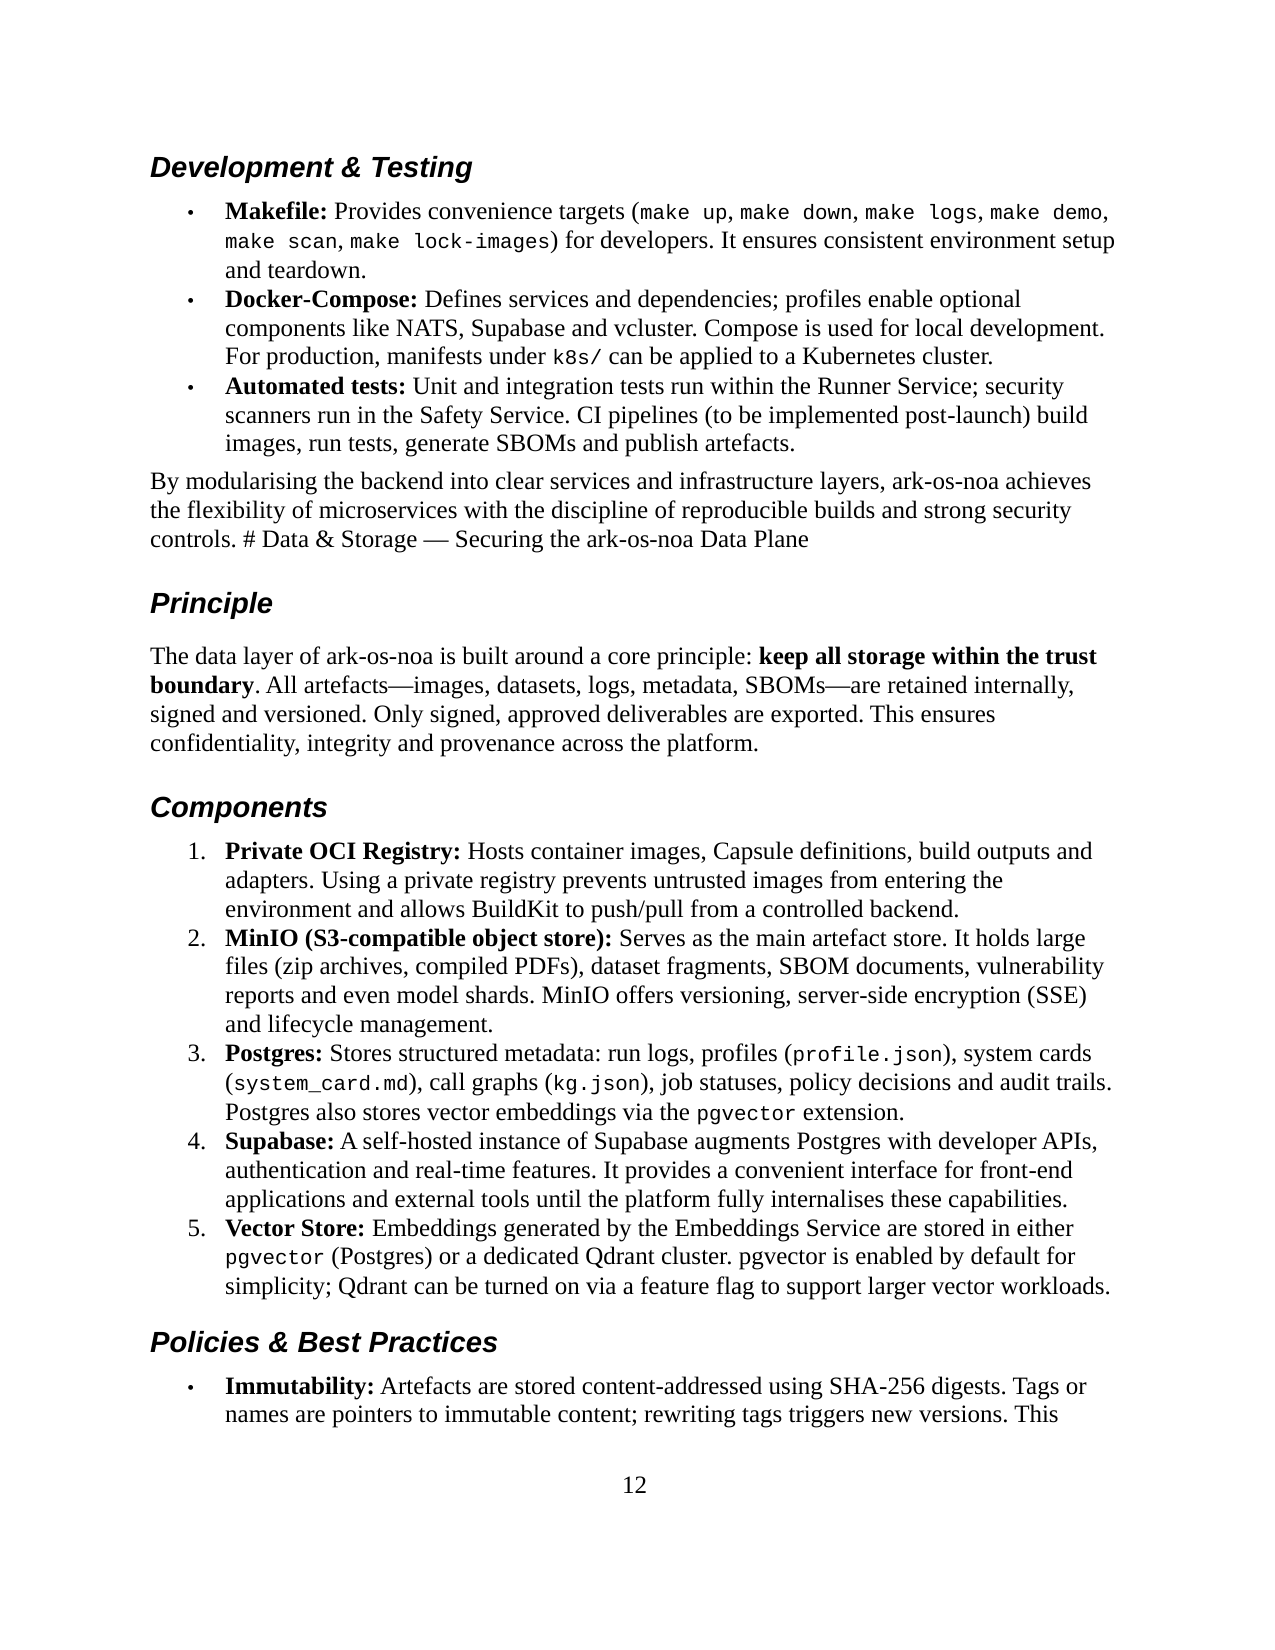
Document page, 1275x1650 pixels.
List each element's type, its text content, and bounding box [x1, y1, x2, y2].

text By modularising the backend into clear services and infrastructure layers, ark‑os‑noa achieves the flexibility of microservices with the discipline of reproducible builds and strong security controls. # Data & Storage — Securing the ark‑os‑noa Data Plane [150, 466, 1125, 552]
subtitle Policies & Best Practices [150, 1325, 1125, 1358]
list Private OCI Registry: Hosts container images, Capsule definitions, build outputs and adapters. Using a private registry prevents untrusted images from entering the environment and allows BuildKit to push/pull from a controlled backend. [187, 836, 1125, 923]
list MinIO (S3‑compatible object store): Serves as the main artefact store. It holds large files (zip archives, compiled PDFs), dataset fragments, SBOM documents, vulnerability reports and even model shards. MinIO offers versioning, server‑side encryption (SSE) and lifecycle management. [187, 923, 1125, 1038]
list Supabase: A self‑hosted instance of Supabase augments Postgres with developer APIs, authentication and real‑time features. It provides a convenient interface for front‑end applications and external tools until the platform fully internalises these capabilities. [187, 1126, 1125, 1213]
list Makefile: Provides convenience targets (make up, make down, make logs, make demo, make scan, make lock-images) for developers. It ensures consistent environment setup and teardown. [187, 196, 1125, 284]
list Docker‑Compose: Defines services and dependencies; profiles enable optional components like NATS, Supabase and vcluster. Compose is used for local development. For production, manifests under k8s/ can be applied to a Kubernetes cluster. [187, 284, 1125, 371]
subtitle Components [150, 790, 1125, 824]
list Immutability: Artefacts are stored content‑addressed using SHA‑256 digests. Tags or names are pointers to immutable content; rewriting tags triggers new versions. This [187, 1371, 1125, 1428]
subtitle Development & Testing [150, 150, 1125, 183]
list Automated tests: Unit and integration tests run within the Runner Service; security scanners run in the Safety Service. CI pipelines (to be implemented post‑launch) build images, run tests, generate SBOMs and publish artefacts. [187, 371, 1125, 457]
list Postgres: Stores structured metadata: run logs, profiles (profile.json), system cards (system_card.md), call graphs (kg.json), job statuses, policy decisions and audit trails. Postgres also stores vector embeddings via the pgvector extension. [187, 1038, 1125, 1126]
text The data layer of ark‑os‑noa is built around a core principle: keep all storage within the trust boundary. All artefacts—images, datasets, logs, metadata, SBOMs—are retained internally, signed and versioned. Only signed, approved deliverables are exported. This ensures confidentiality, integrity and provenance across the platform. [150, 641, 1125, 756]
subtitle Principle [150, 586, 1125, 620]
list Vector Store: Embeddings generated by the Embeddings Service are stored in either pgvector (Postgres) or a dedicated Qdrant cluster. pgvector is enabled by default for simplicity; Qdrant can be turned on via a feature flag to support larger vector workloads. [187, 1213, 1125, 1300]
